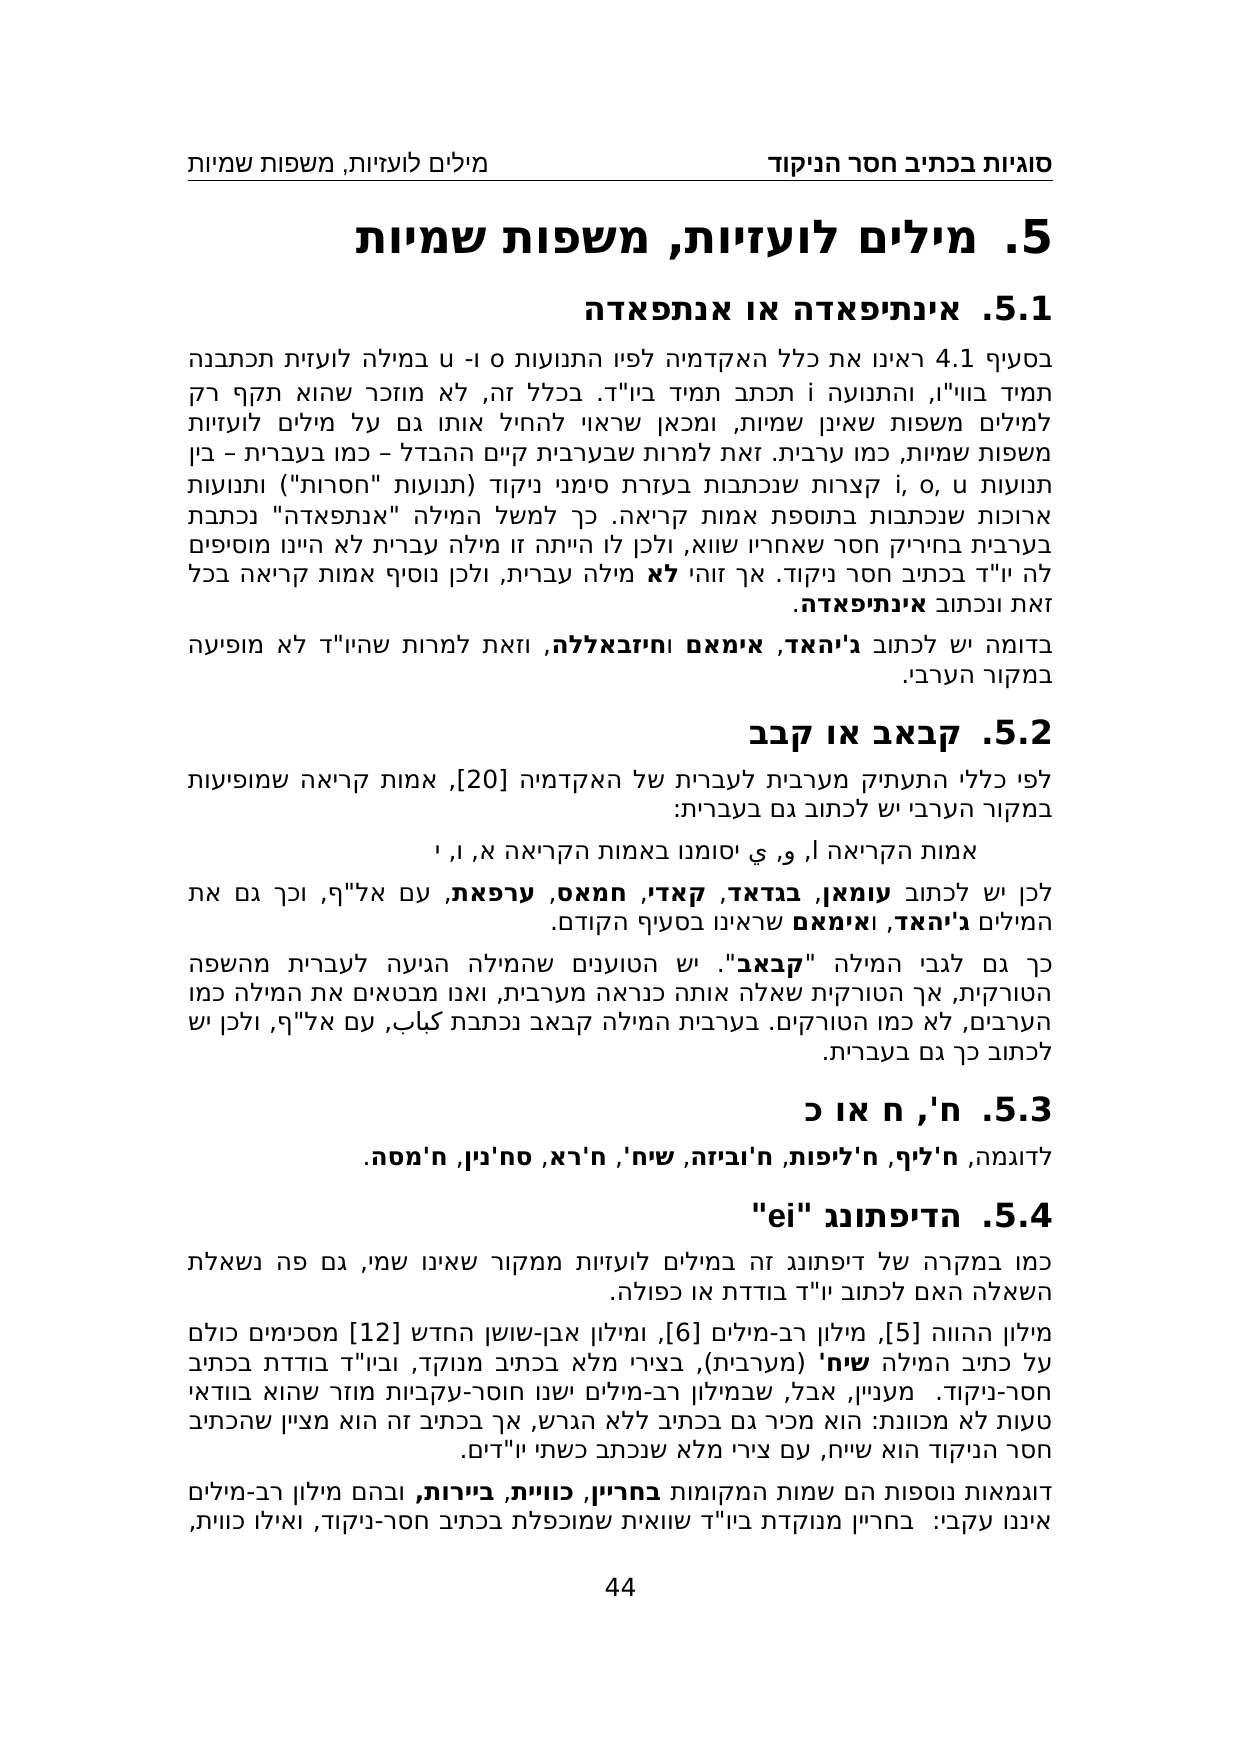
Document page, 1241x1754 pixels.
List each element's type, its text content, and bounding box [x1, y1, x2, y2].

text כמו במקרה של דיפתונג זה במילים לועזיות ממקור שאינו שמי, גם פה נשאלת השאלה האם לכתוב יו"ד בודדת או כפולה. [187, 1247, 1053, 1306]
text דוגמאות נוספות הם שמות המקומות בחריין, כוויית, ביירות, ובהם מילון רב-מילים איננו עקבי: בחריין מנוקדת ביו"ד שוואית שמוכפלת בכתיב חסר-ניקוד, ואילו כווית, [187, 1477, 1053, 1536]
subtitle הדיפתונג "ei" [187, 1196, 1053, 1235]
text מילון ההווה [5], מילון רב-מילים [6], ומילון אבן-שושן החדש [12] מסכימים כולם על כתיב המילה שיח' (מערבית), בצירי מלא בכתיב מנוקד, וביו"ד בודדת בכתיב חסר-ניקוד. מעניין, אבל, שבמילון רב-מילים ישנו חוסר-עקביות מוזר שהוא בוודאי טעות לא מכוונת: הוא מכיר גם בכתיב ללא הגרש, אך בכתיב זה הוא מציין שהכתיב חסר הניקוד הוא שייח, עם צירי מלא שנכתב כשתי יו"דים. [187, 1318, 1053, 1465]
text בדומה יש לכתוב ג'יהאד, אימאם וחיזבאללה, וזאת למרות שהיו"ד לא מופיעה במקור הערבי. [187, 631, 1053, 689]
text לדוגמה, ח'ליף, ח'ליפות, ח'וביזה, שיח', ח'רא, סח'נין, ח'מסה. [187, 1142, 1053, 1171]
subtitle אינתיפאדה או אנתפאדה [187, 289, 1053, 328]
text בסעיף 4.1 ראינו את כלל האקדמיה לפיו התנועות o ו- u במילה לועזית תכתבנה תמיד בווי"ו, והתנועה i תכתב תמיד ביו"ד. בכלל זה, לא מוזכר שהוא תקף רק למילים משפות שאינן שמיות, ומכאן שראוי להחיל אותו גם על מילים לועזיות משפות שמיות, כמו ערבית. זאת למרות שבערבית קיים ההבדל – כמו בעברית – בין תנועות i, o, u קצרות שנכתבות בעזרת סימני ניקוד (תנועות "חסרות") ותנועות ארוכות שנכתבות בתוספת אמות קריאה. כך למשל המילה "אנתפאדה" נכתבת בערבית בחיריק חסר שאחריו שווא, ולכן לו הייתה זו מילה עברית לא היינו מוסיפים לה יו"ד בכתיב חסר ניקוד. אך זוהי לא מילה עברית, ולכן נוסיף אמות קריאה בכל זאת ונכתוב אינתיפאדה. [187, 341, 1053, 618]
subtitle ח', ח או כ [187, 1091, 1053, 1129]
subtitle מילים לועזיות, משפות שמיות [187, 210, 1053, 264]
text אמות הקריאה ا, و, ي יסומנו באמות הקריאה א, ו, י [262, 836, 978, 865]
text לכן יש לכתוב עומאן, בגדאד, קאדי, חמאס, ערפאת, עם אל"ף, וכך גם את המילים ג'יהאד, ואימאם שראינו בסעיף הקודם. [187, 878, 1053, 936]
text לפי כללי התעתיק מערבית לעברית של האקדמיה [20], אמות קריאה שמופיעות במקור הערבי יש לכתוב גם בעברית: [187, 765, 1053, 824]
subtitle קבאב או קבב [187, 714, 1053, 753]
text כך גם לגבי המילה "קבאב". יש הטוענים שהמילה הגיעה לעברית מהשפה הטורקית, אך הטורקית שאלה אותה כנראה מערבית, ואנו מבטאים את המילה כמו הערבים, לא כמו הטורקים. בערבית המילה קבאב נכתבת کباب, עם אל"ף, ולכן יש לכתוב כך גם בעברית. [187, 949, 1053, 1066]
